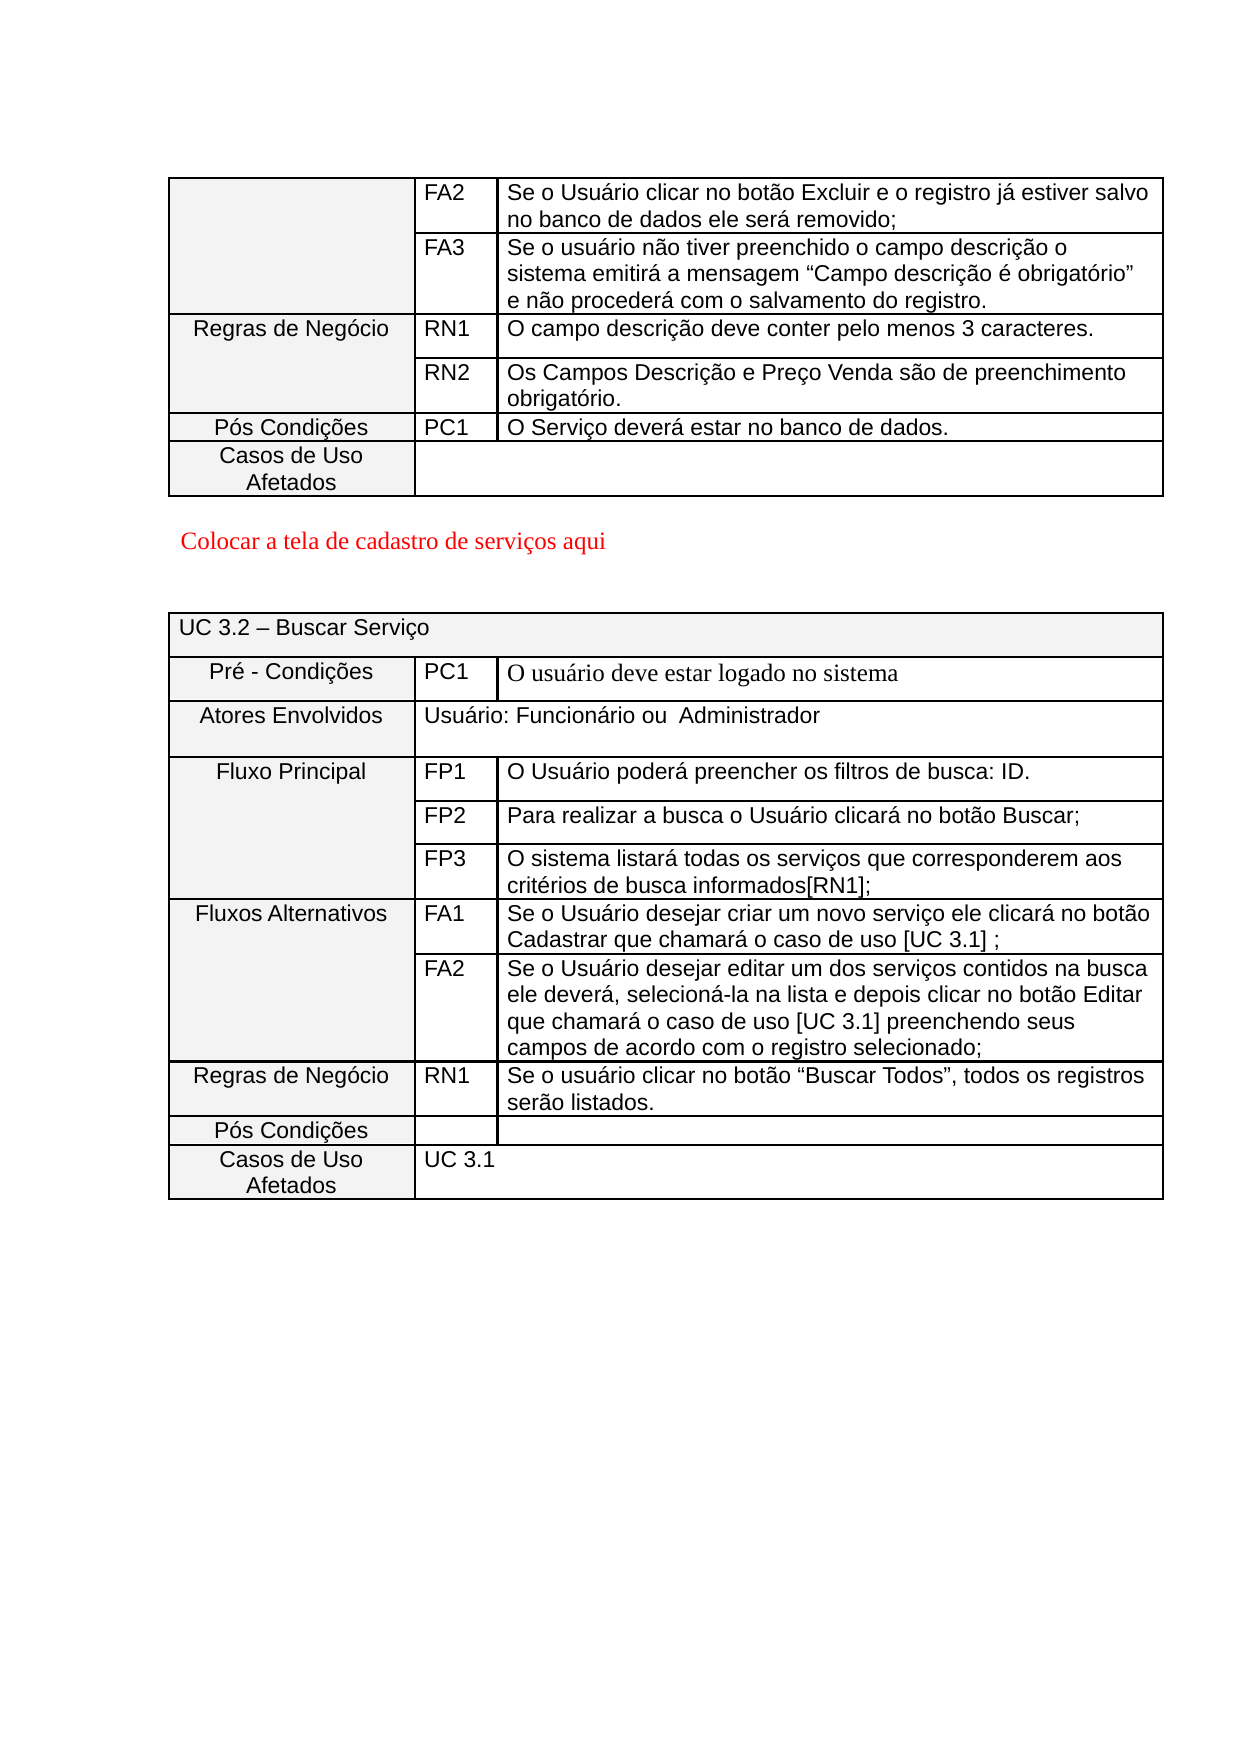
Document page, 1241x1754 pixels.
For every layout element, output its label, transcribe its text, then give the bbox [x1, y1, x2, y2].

table_cell O campo descrição deve conter pelo menos 3 caracteres. [499, 315, 1162, 357]
table_cell [170, 179, 414, 313]
table_cell Pré - Condições [170, 658, 414, 699]
table_cell O Usuário poderá preencher os filtros de busca: ID. [499, 758, 1162, 799]
table_cell PC1 [416, 414, 496, 440]
table_cell Regras de Negócio [170, 315, 414, 412]
table_cell FA3 [416, 234, 496, 313]
table_cell FP1 [416, 758, 496, 799]
table_cell [416, 442, 1162, 495]
table_cell O usuário deve estar logado no sistema [499, 658, 1162, 699]
text Colocar a tela de cadastro de serviços aqui [180, 526, 1092, 554]
table_cell PC1 [416, 658, 496, 699]
table_cell Regras de Negócio [170, 1063, 414, 1115]
table_cell Pós Condições [170, 1117, 414, 1143]
table_cell RN1 [416, 1063, 496, 1115]
table_cell [499, 1117, 1162, 1143]
table_cell RN2 [416, 359, 496, 412]
table_cell Fluxo Principal [170, 758, 414, 898]
table_cell O Serviço deverá estar no banco de dados. [499, 414, 1162, 440]
table_cell UC 3.1 [416, 1146, 1162, 1198]
table_cell Pós Condições [170, 414, 414, 440]
table_cell Se o Usuário desejar criar um novo serviço ele clicará no botão Cadastrar que chamará o caso de uso [UC 3.1] ; [499, 900, 1162, 953]
table_cell Os Campos Descrição e Preço Venda são de preenchimento obrigatório. [499, 359, 1162, 412]
table_cell FA2 [416, 179, 496, 232]
table_cell FP3 [416, 845, 496, 898]
table_cell RN1 [416, 315, 496, 357]
table_cell FA2 [416, 955, 496, 1060]
table_cell Se o usuário não tiver preenchido o campo descrição o sistema emitirá a mensagem “Campo descrição é obrigatório” e não procederá com o salvamento do registro. [499, 234, 1162, 313]
table_cell O sistema listará todas os serviços que corresponderem aos critérios de busca informados[RN1]; [499, 845, 1162, 898]
table_cell Se o Usuário desejar editar um dos serviços contidos na busca ele deverá, selecioná-la na lista e depois clicar no botão Editar que chamará o caso de uso [UC 3.1] preenchendo seus campos de acordo com o registro selecionado; [499, 955, 1162, 1060]
table_cell Se o usuário clicar no botão “Buscar Todos”, todos os registros serão listados. [499, 1063, 1162, 1115]
table_cell Casos de Uso Afetados [170, 442, 414, 495]
table_cell Para realizar a busca o Usuário clicará no botão Buscar; [499, 802, 1162, 843]
table_cell Casos de Uso Afetados [170, 1146, 414, 1198]
table_header UC 3.2 – Buscar Serviço [170, 614, 1162, 656]
table_cell Fluxos Alternativos [170, 900, 414, 1060]
table_cell Usuário: Funcionário ou Administrador [416, 702, 1162, 756]
table_cell Atores Envolvidos [170, 702, 414, 756]
table_cell [416, 1117, 496, 1143]
table_cell FP2 [416, 802, 496, 843]
table_cell Se o Usuário clicar no botão Excluir e o registro já estiver salvo no banco de dados ele será removido; [499, 179, 1162, 232]
table_cell FA1 [416, 900, 496, 953]
